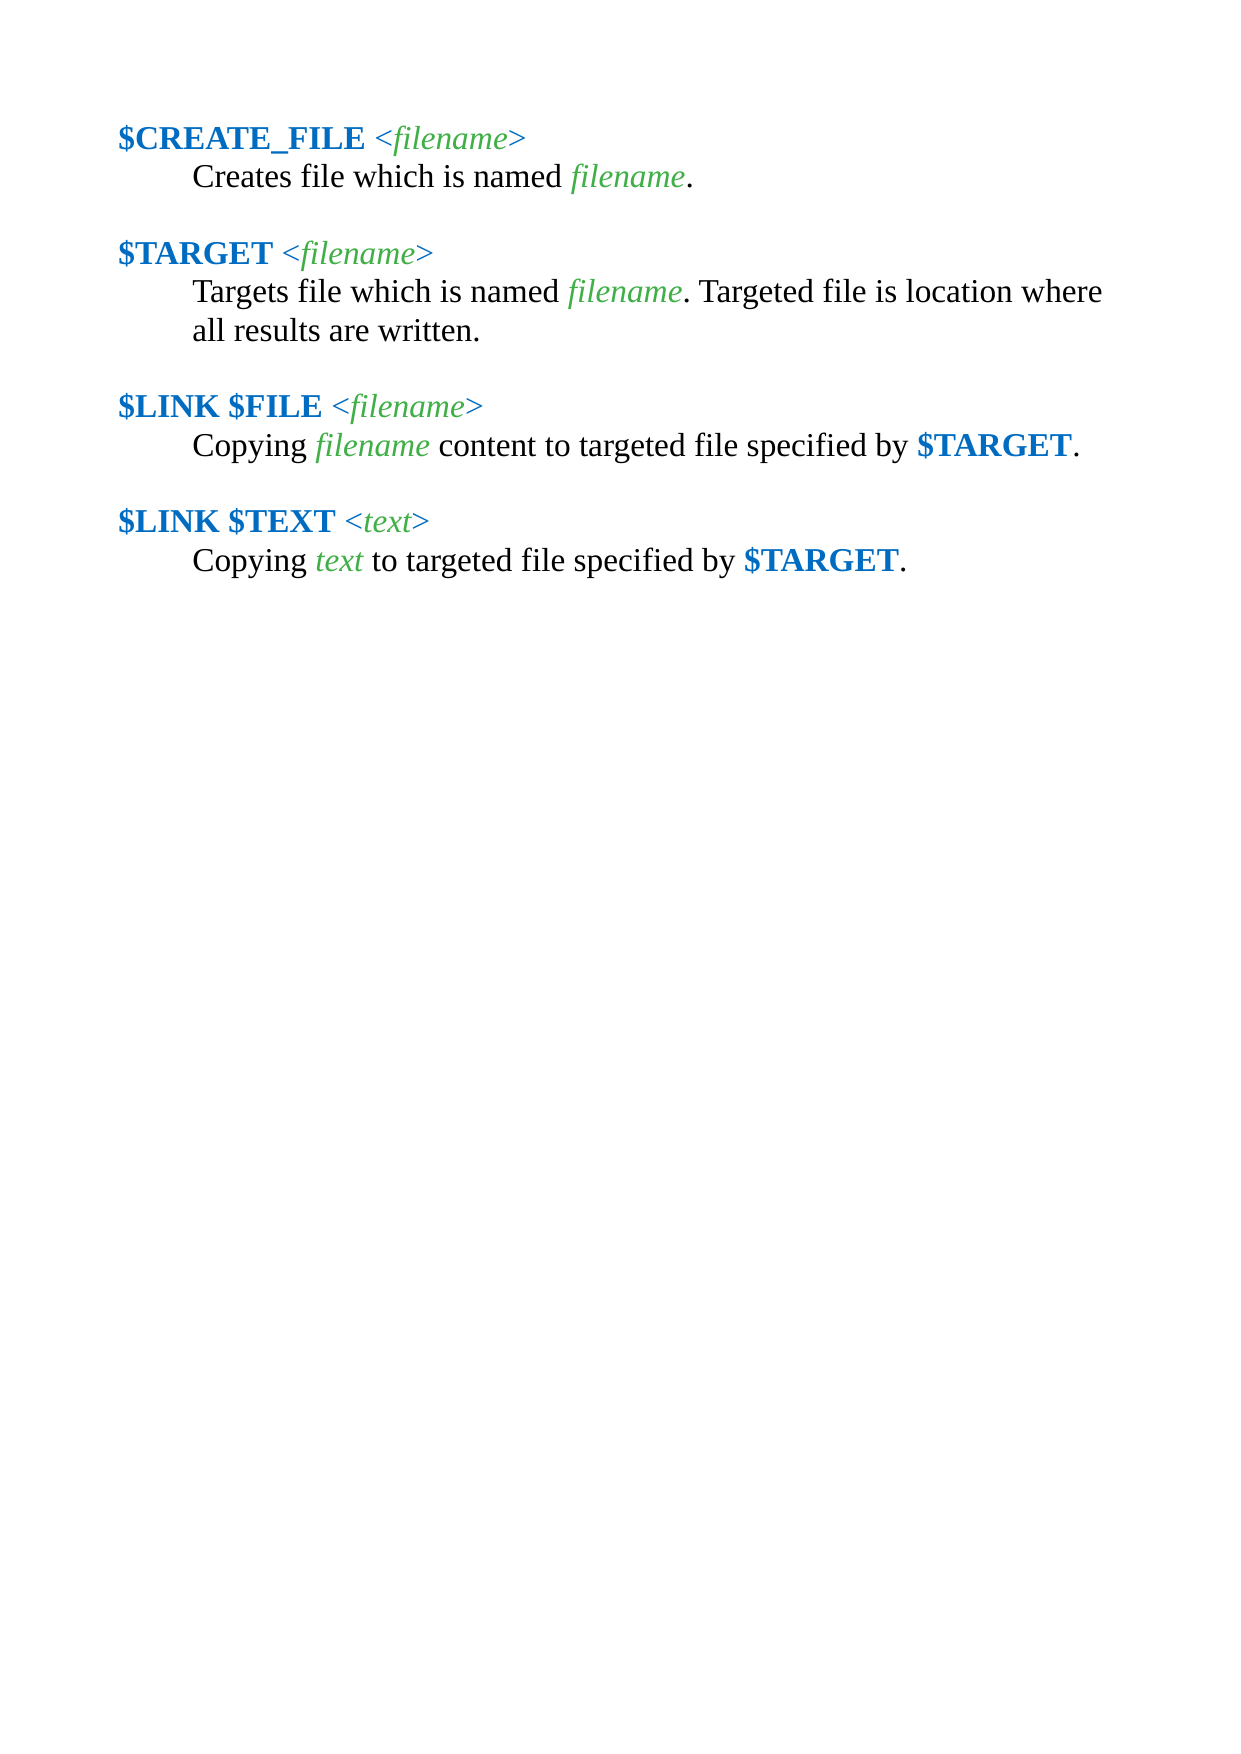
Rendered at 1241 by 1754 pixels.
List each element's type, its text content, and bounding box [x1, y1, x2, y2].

text $CREATE_FILE <filename> [118, 118, 1122, 156]
text Copying text to targeted file specified by $TARGET. [118, 540, 1122, 578]
text Copying filename content to targeted file specified by $TARGET. [118, 425, 1122, 463]
text Targets file which is named filename. Targeted file is location where all results are written. [118, 271, 1122, 348]
text $LINK $TEXT <text> [118, 501, 1122, 540]
text $TARGET <filename> [118, 233, 1122, 271]
text Creates file which is named filename. [118, 156, 1122, 195]
text $LINK $FILE <filename> [118, 386, 1122, 425]
